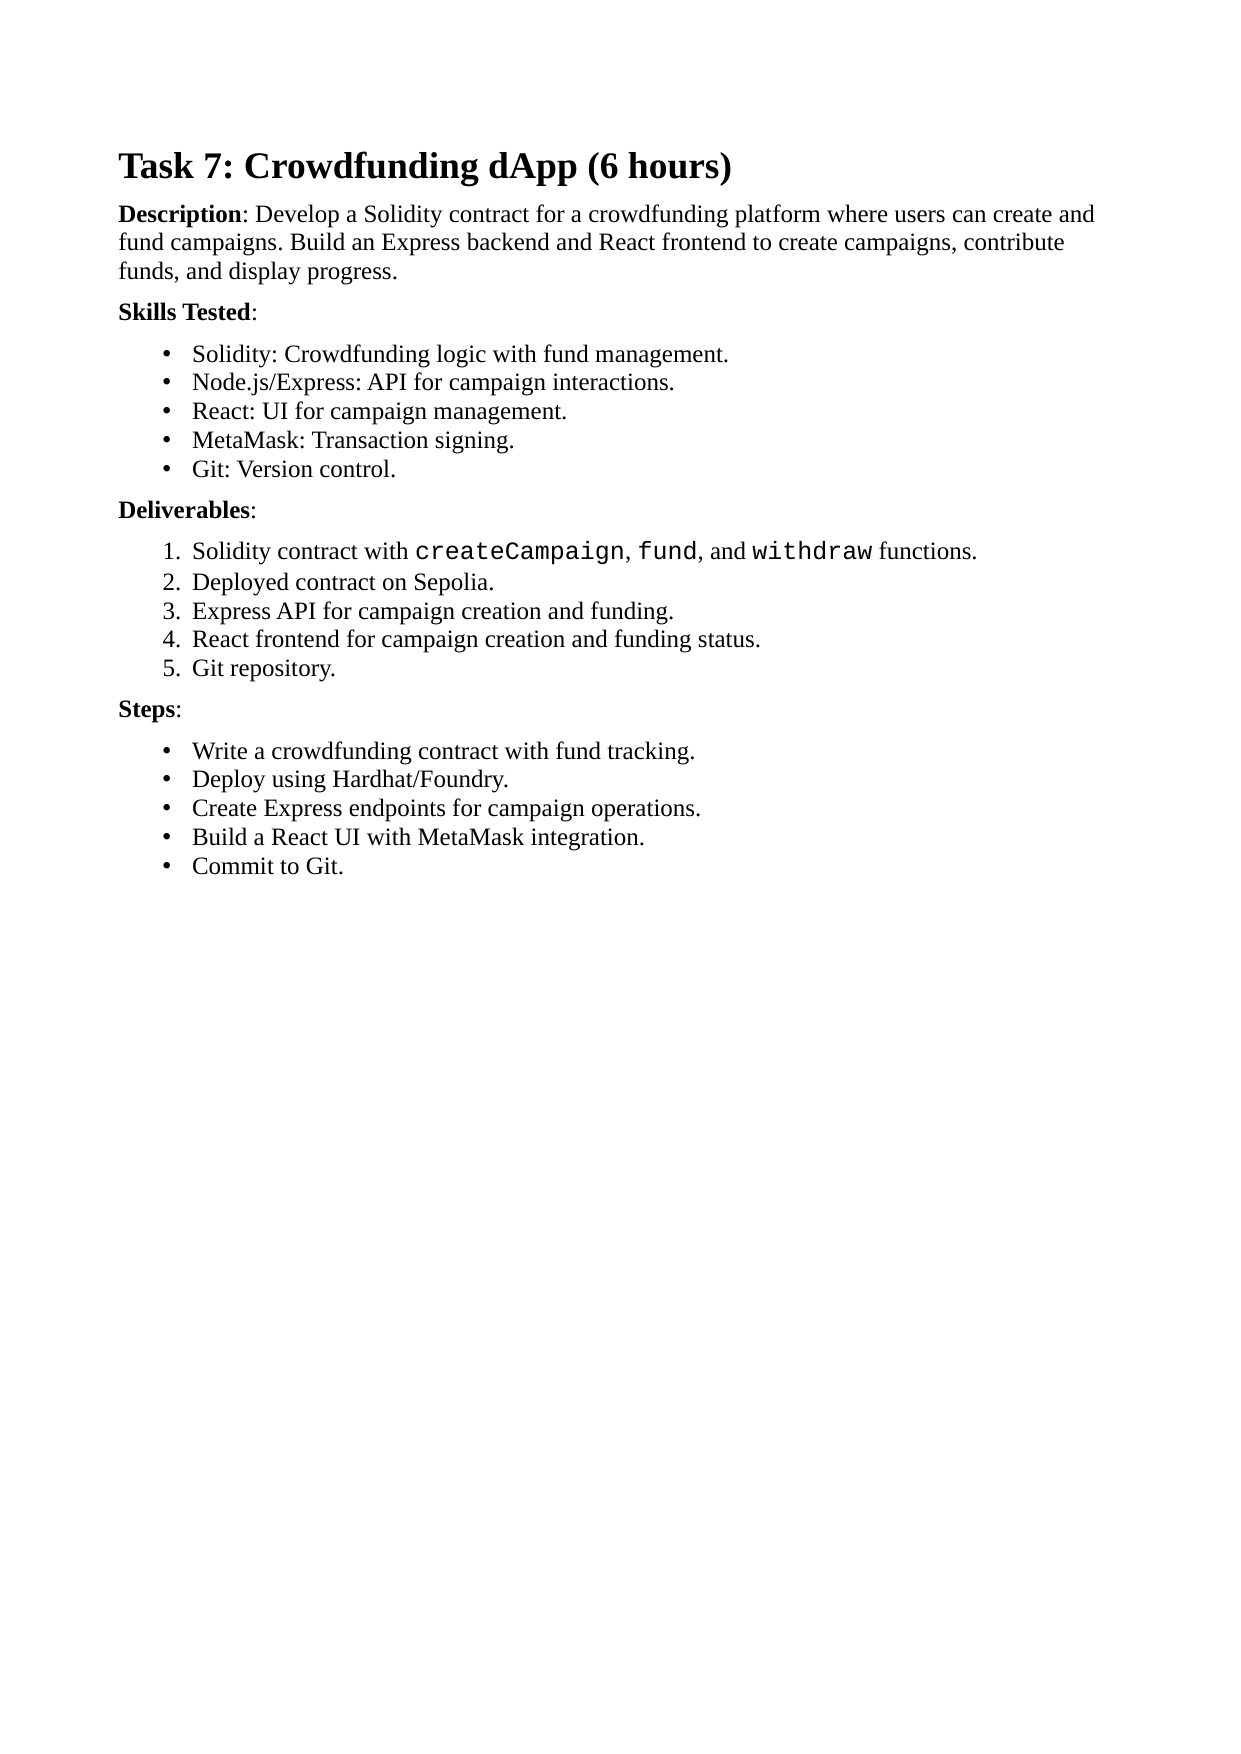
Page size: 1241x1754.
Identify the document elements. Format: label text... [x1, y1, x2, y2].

list Write a crowdfunding contract with fund tracking. [162, 736, 1122, 764]
text Steps: [118, 694, 1122, 723]
list React: UI for campaign management. [162, 396, 1122, 425]
list Solidity contract with createCampaign, fund, and withdraw functions. [162, 536, 1122, 567]
text Description: Develop a Solidity contract for a crowdfunding platform where users can create and fund campaigns. Build an Express backend and React frontend to create campaigns, contribute funds, and display progress. [118, 199, 1122, 285]
list Express API for campaign creation and funding. [162, 596, 1122, 624]
list Create Express endpoints for campaign operations. [162, 793, 1122, 822]
list MetaMask: Transaction signing. [162, 425, 1122, 454]
list Solidity: Crowdfunding logic with fund management. [162, 339, 1122, 367]
list Git: Version control. [162, 454, 1122, 482]
list Commit to Git. [162, 851, 1122, 879]
text Deliverables: [118, 495, 1122, 524]
text Skills Tested: [118, 297, 1122, 326]
list React frontend for campaign creation and funding status. [162, 624, 1122, 653]
list Deployed contract on Sepolia. [162, 567, 1122, 596]
list Build a React UI with MetaMask integration. [162, 822, 1122, 851]
subtitle Task 7: Crowdfunding dApp (6 hours) [118, 143, 1122, 186]
list Git repository. [162, 653, 1122, 682]
list Deploy using Hardhat/Foundry. [162, 764, 1122, 793]
list Node.js/Express: API for campaign interactions. [162, 367, 1122, 396]
